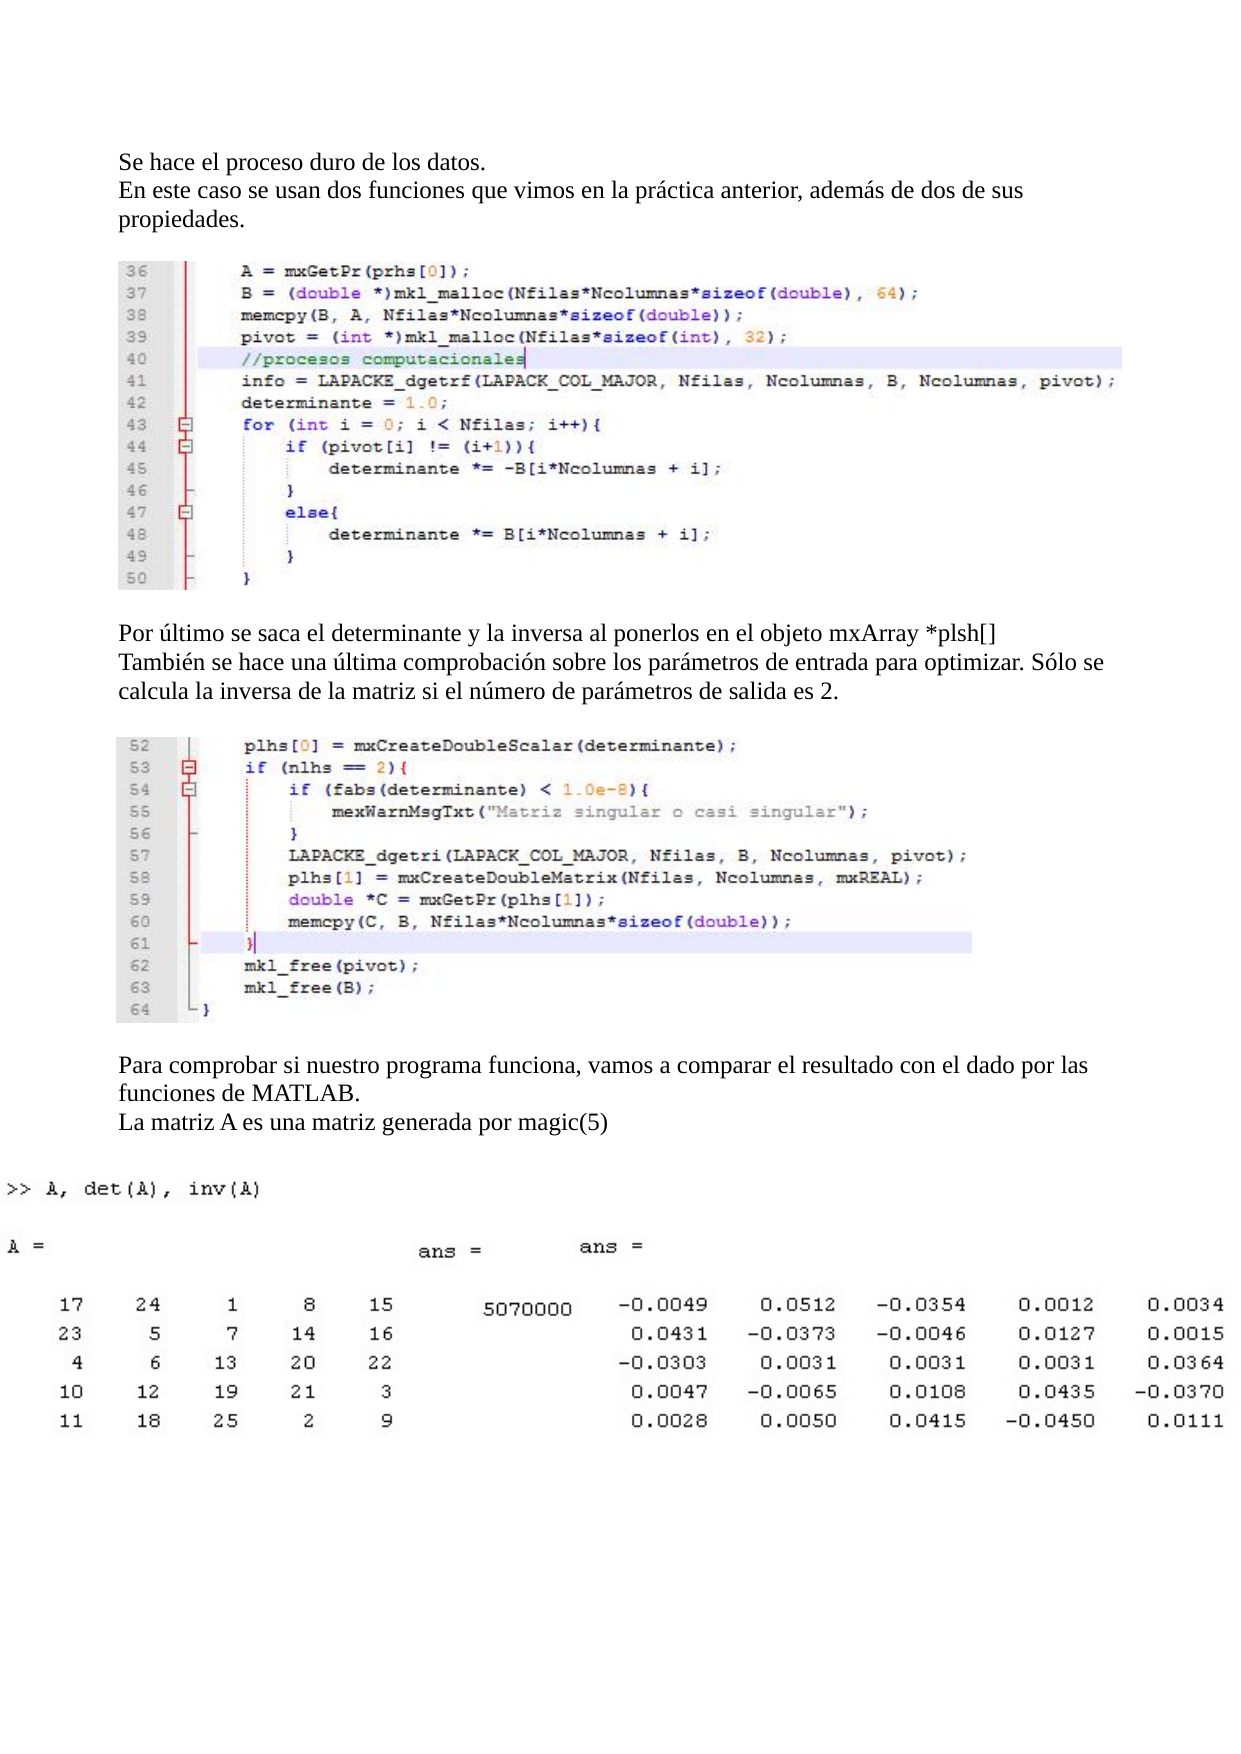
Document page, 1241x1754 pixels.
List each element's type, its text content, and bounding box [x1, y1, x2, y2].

picture [0, 1166, 1241, 1437]
picture [115, 737, 973, 1023]
text Se hace el proceso duro de los datos. [118, 147, 1122, 176]
picture [118, 261, 1123, 590]
text Para comprobar si nuestro programa funciona, vamos a comparar el resultado con el dado por las funciones de MATLAB. [118, 1050, 1122, 1107]
text Por último se saca el determinante y la inversa al ponerlos en el objeto mxArray *plsh[] [118, 618, 1122, 647]
text También se hace una última comprobación sobre los parámetros de entrada para optimizar. Sólo se calcula la inversa de la matriz si el número de parámetros de salida es 2. [118, 647, 1122, 705]
text La matriz A es una matriz generada por magic(5) [118, 1107, 1122, 1136]
text En este caso se usan dos funciones que vimos en la práctica anterior, además de dos de sus propiedades. [118, 176, 1122, 233]
